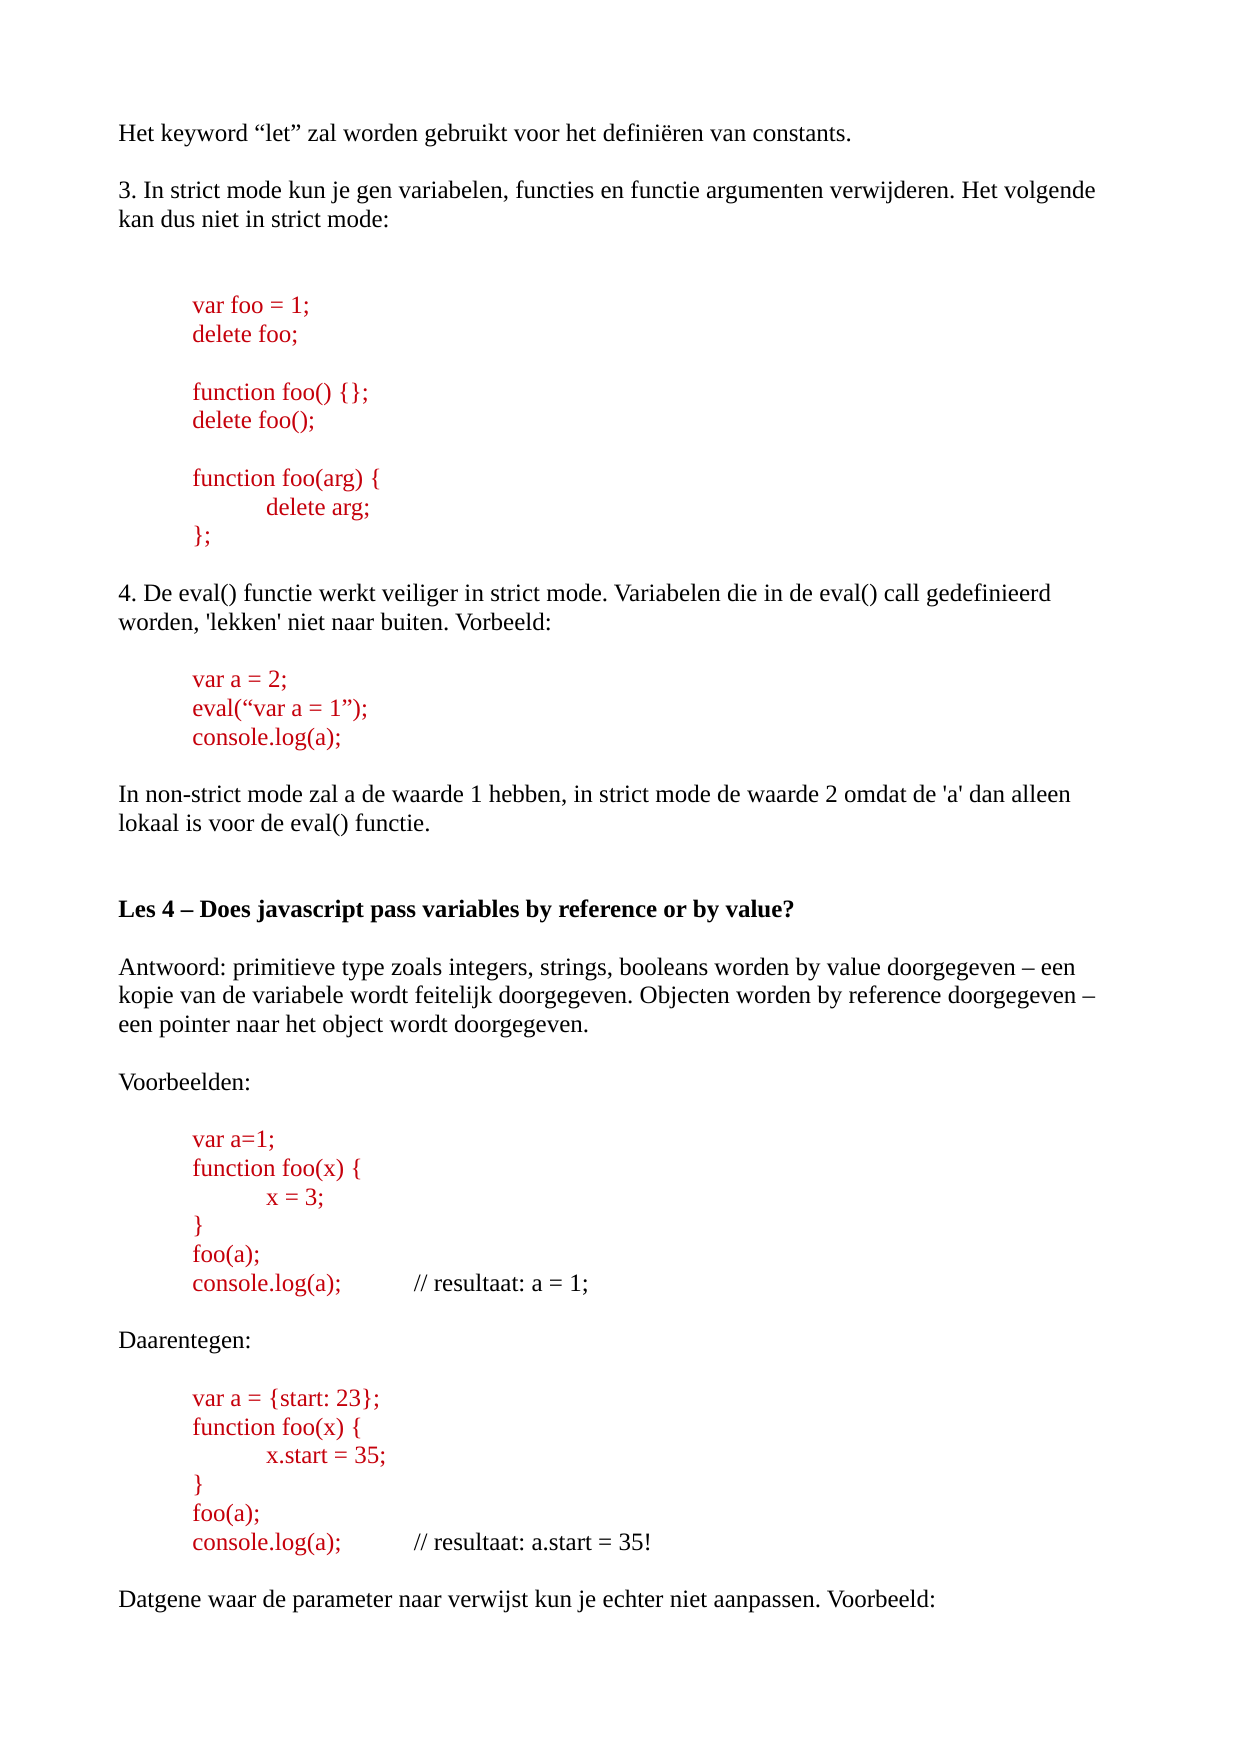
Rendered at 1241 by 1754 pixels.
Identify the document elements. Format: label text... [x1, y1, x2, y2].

text console.log(a); [118, 722, 1122, 751]
text Les 4 – Does javascript pass variables by reference or by value? [118, 894, 1122, 923]
text var a=1; [118, 1124, 1122, 1153]
text x.start = 35; [118, 1441, 1122, 1469]
text var a = 2; [118, 664, 1122, 693]
text }; [118, 521, 1122, 549]
text Het keyword “let” zal worden gebruikt voor het definiëren van constants. [118, 118, 1122, 147]
text var a = {start: 23}; [118, 1383, 1122, 1412]
text delete foo(); [118, 406, 1122, 434]
text function foo(x) { [118, 1153, 1122, 1182]
text function foo() {}; [118, 377, 1122, 406]
text x = 3; [118, 1182, 1122, 1211]
text } [118, 1469, 1122, 1498]
text Datgene waar de parameter naar verwijst kun je echter niet aanpassen. Voorbeeld: [118, 1584, 1122, 1613]
text function foo(arg) { [118, 463, 1122, 492]
text delete arg; [118, 492, 1122, 521]
text foo(a); [118, 1239, 1122, 1268]
text In non-strict mode zal a de waarde 1 hebben, in strict mode de waarde 2 omdat de 'a' dan alleen lokaal is voor de eval() functie. [118, 779, 1122, 837]
text Daarentegen: [118, 1326, 1122, 1354]
text } [118, 1211, 1122, 1239]
text Voorbeelden: [118, 1067, 1122, 1096]
text delete foo; [118, 319, 1122, 348]
text console.log(a); // resultaat: a.start = 35! [118, 1527, 1122, 1556]
text 4. De eval() functie werkt veiliger in strict mode. Variabelen die in de eval() call gedefinieerd worden, 'lekken' niet naar buiten. Vorbeeld: [118, 578, 1122, 636]
text Antwoord: primitieve type zoals integers, strings, booleans worden by value doorgegeven – een kopie van de variabele wordt feitelijk doorgegeven. Objecten worden by reference doorgegeven – een pointer naar het object wordt doorgegeven. [118, 952, 1122, 1038]
text foo(a); [118, 1498, 1122, 1527]
text console.log(a); // resultaat: a = 1; [118, 1268, 1122, 1297]
text function foo(x) { [118, 1412, 1122, 1441]
text eval(“var a = 1”); [118, 693, 1122, 722]
text var foo = 1; [118, 291, 1122, 319]
text 3. In strict mode kun je gen variabelen, functies en functie argumenten verwijderen. Het volgende kan dus niet in strict mode: [118, 176, 1122, 233]
